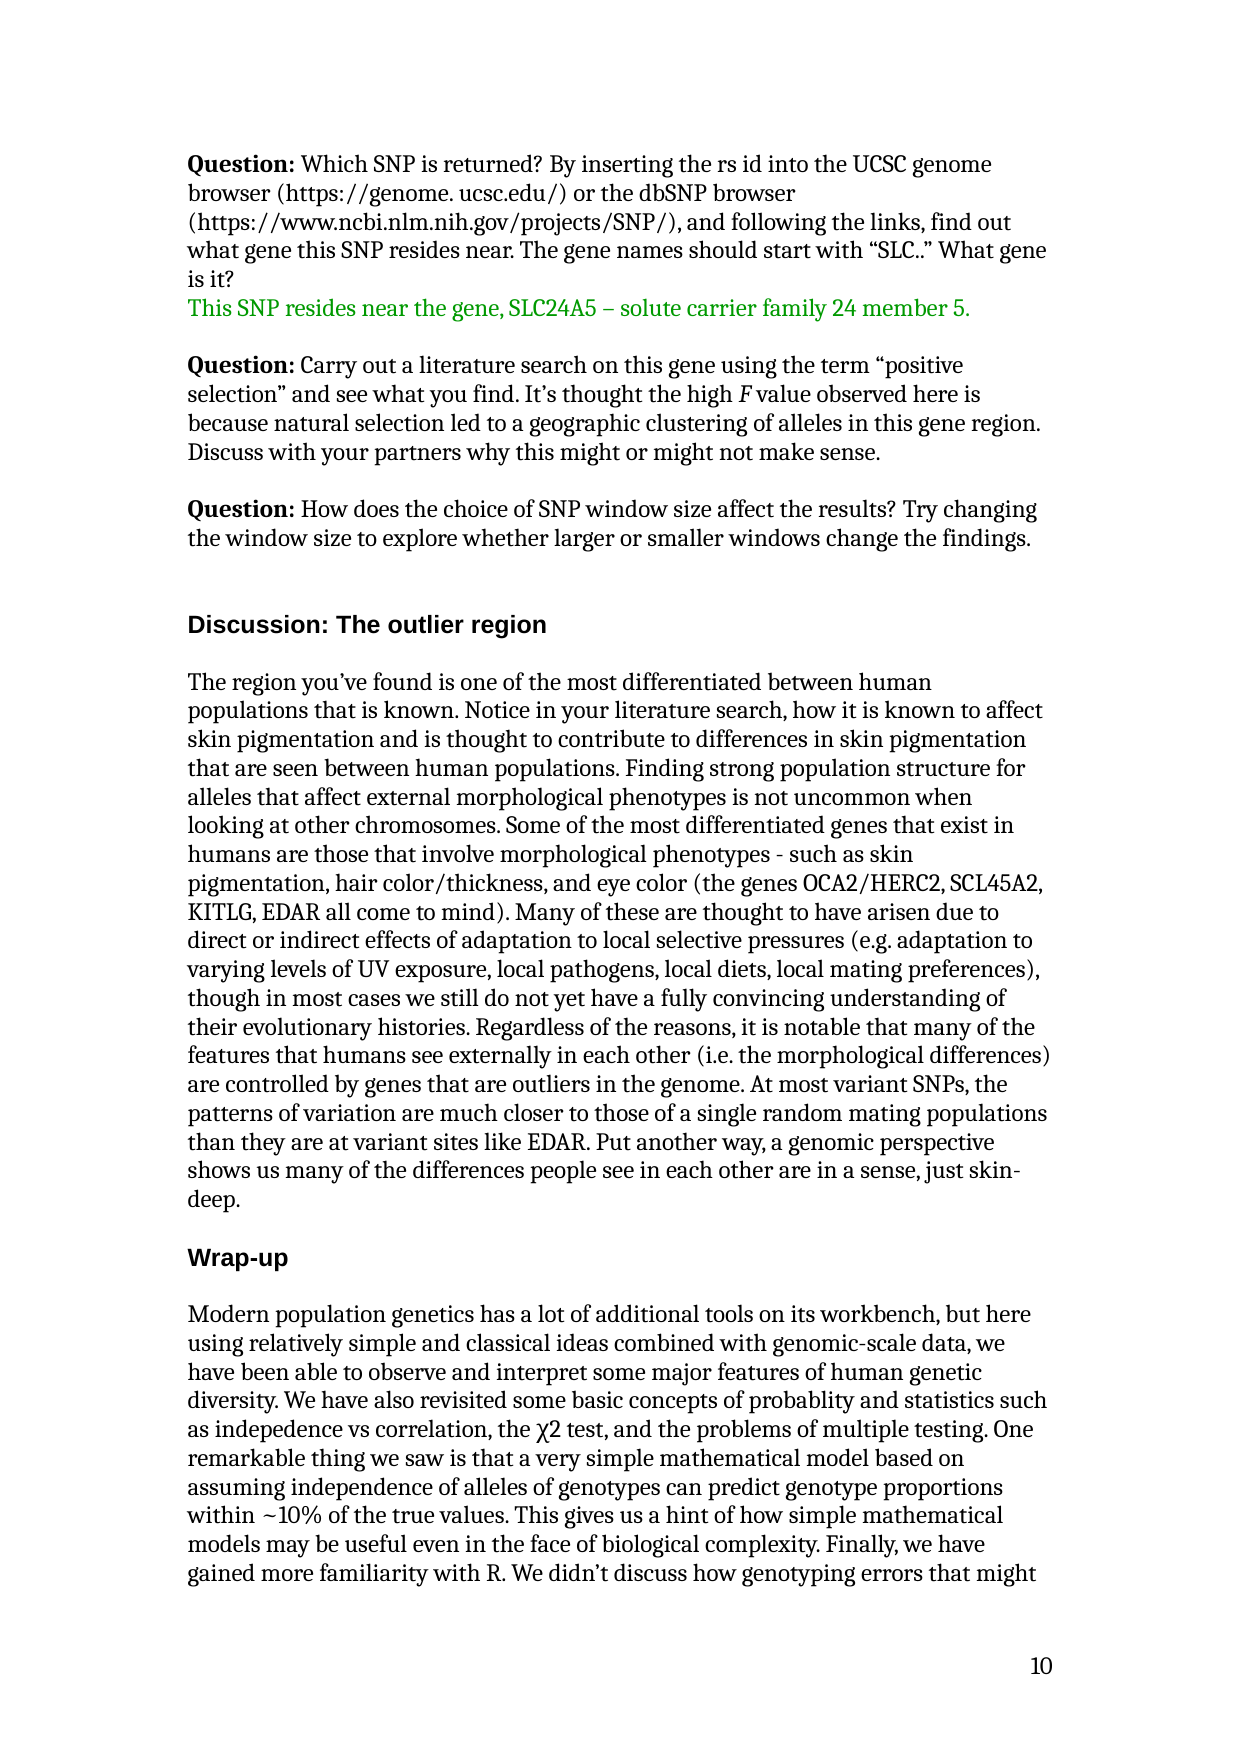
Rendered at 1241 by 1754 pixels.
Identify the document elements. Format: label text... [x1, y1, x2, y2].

text Wrap-up [187, 1242, 1053, 1271]
text Discussion: The outlier region [187, 610, 1053, 639]
text Modern population genetics has a lot of additional tools on its workbench, but here using relatively simple and classical ideas combined with genomic-scale data, we have been able to observe and interpret some major features of human genetic diversity. We have also revisited some basic concepts of probablity and statistics such as indepedence vs correlation, the χ2 test, and the problems of multiple testing. One remarkable thing we saw is that a very simple mathematical model based on assuming independence of alleles of genotypes can predict genotype proportions within ~10% of the true values. This gives us a hint of how simple mathematical models may be useful even in the face of biological complexity. Finally, we have gained more familiarity with R. We didn’t discuss how genotyping errors that might [187, 1300, 1053, 1587]
text This SNP resides near the gene, SLC24A5 – solute carrier family 24 member 5. [187, 294, 1053, 322]
text Question: Carry out a literature search on this gene using the term “positive selection” and see what you find. It’s thought the high F value observed here is because natural selection led to a geographic clustering of alleles in this gene region. Discuss with your partners why this might or might not make sense. [187, 351, 1053, 466]
text Question: How does the choice of SNP window size affect the results? Try changing the window size to explore whether larger or smaller windows change the findings. [187, 495, 1053, 552]
text The region you’ve found is one of the most differentiated between human populations that is known. Notice in your literature search, how it is known to affect skin pigmentation and is thought to contribute to differences in skin pigmentation that are seen between human populations. Finding strong population structure for alleles that affect external morphological phenotypes is not uncommon when looking at other chromosomes. Some of the most differentiated genes that exist in humans are those that involve morphological phenotypes - such as skin pigmentation, hair color/thickness, and eye color (the genes OCA2/HERC2, SCL45A2, KITLG, EDAR all come to mind). Many of these are thought to have arisen due to direct or indirect effects of adaptation to local selective pressures (e.g. adaptation to varying levels of UV exposure, local pathogens, local diets, local mating preferences), though in most cases we still do not yet have a fully convincing understanding of their evolutionary histories. Regardless of the reasons, it is notable that many of the features that humans see externally in each other (i.e. the morphological differences) are controlled by genes that are outliers in the genome. At most variant SNPs, the patterns of variation are much closer to those of a single random mating populations than they are at variant sites like EDAR. Put another way, a genomic perspective shows us many of the differences people see in each other are in a sense, just skin-deep. [187, 667, 1053, 1214]
text Question: Which SNP is returned? By inserting the rs id into the UCSC genome browser (https://genome. ucsc.edu/) or the dbSNP browser (https://www.ncbi.nlm.nih.gov/projects/SNP/), and following the links, find out what gene this SNP resides near. The gene names should start with “SLC..” What gene is it? [187, 150, 1053, 294]
